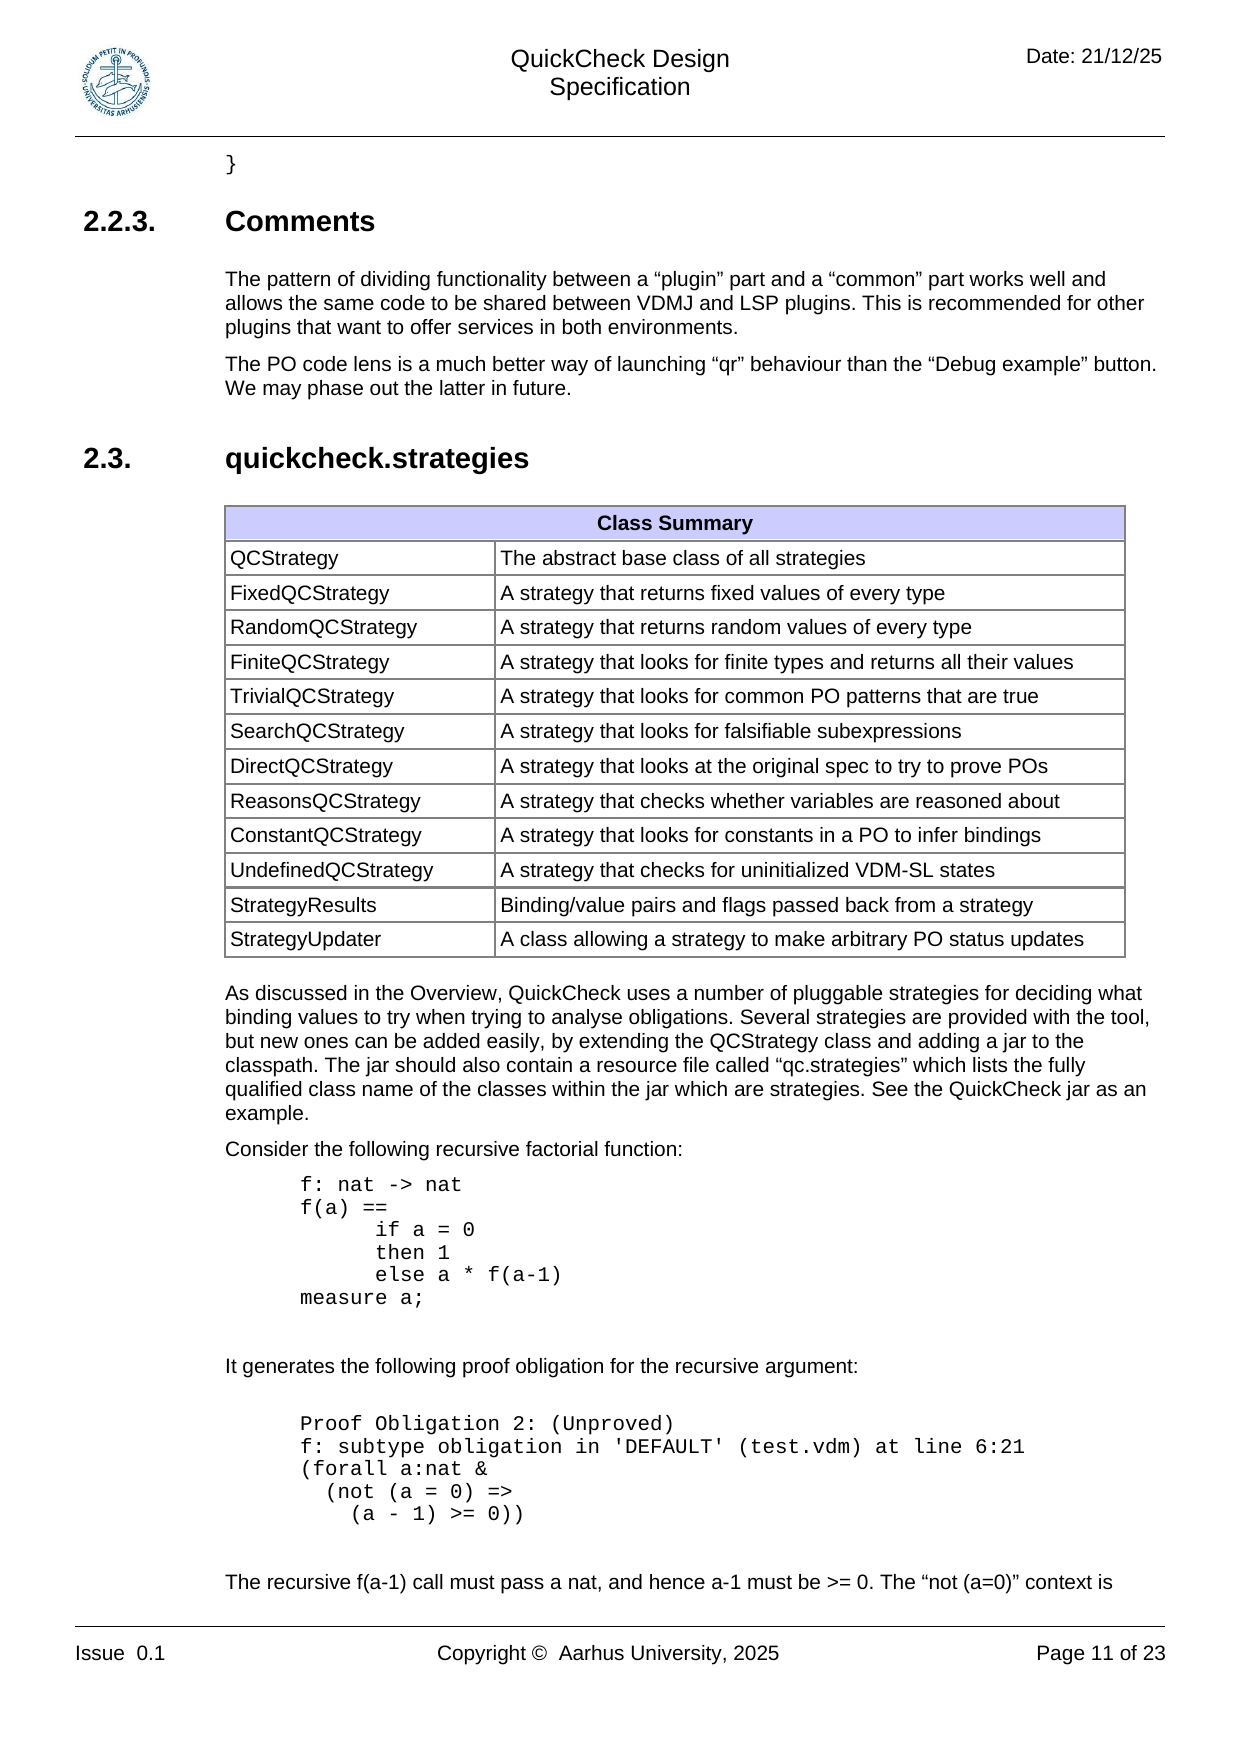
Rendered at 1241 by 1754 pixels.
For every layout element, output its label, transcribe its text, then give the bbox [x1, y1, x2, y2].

text Proof Obligation 2: (Unproved) [225, 1413, 1165, 1435]
table_cell SearchQCStrategy [226, 715, 494, 748]
text Consider the following recursive factorial function: [225, 1137, 1165, 1161]
table_cell StrategyUpdater [226, 923, 494, 956]
subtitle quickcheck.strategies [75, 442, 1165, 475]
table_cell A strategy that checks whether variables are reasoned about [496, 785, 1124, 817]
text f(a) == [225, 1196, 1165, 1219]
table_cell QCStrategy [226, 542, 494, 574]
text It generates the following proof obligation for the recursive argument: [225, 1354, 1165, 1378]
table_cell FiniteQCStrategy [226, 646, 494, 678]
table_cell DirectQCStrategy [226, 750, 494, 782]
table_cell A class allowing a strategy to make arbitrary PO status updates [496, 923, 1124, 956]
table_cell Binding/value pairs and flags passed back from a strategy [496, 889, 1124, 921]
text measure a; [225, 1286, 1165, 1309]
table_cell A strategy that looks for falsifiable subexpressions [496, 715, 1124, 748]
table_cell A strategy that looks for finite types and returns all their values [496, 646, 1124, 678]
text else a * f(a-1) [225, 1264, 1165, 1286]
table_cell ReasonsQCStrategy [226, 785, 494, 817]
table_cell The abstract base class of all strategies [496, 542, 1124, 574]
table_header Class Summary [226, 507, 1124, 539]
table_cell StrategyResults [226, 889, 494, 921]
table_cell ConstantQCStrategy [226, 819, 494, 852]
table_cell A strategy that looks for common PO patterns that are true [496, 680, 1124, 713]
picture [78, 44, 153, 120]
text The pattern of dividing functionality between a “plugin” part and a “common” part works well and allows the same code to be shared between VDMJ and LSP plugins. This is recommended for other plugins that want to offer services in both environments. [225, 267, 1165, 339]
text f: subtype obligation in 'DEFAULT' (test.vdm) at line 6:21 [225, 1435, 1165, 1458]
text The PO code lens is a much better way of launching “qr” behaviour than the “Debug example” button. We may phase out the latter in future. [225, 352, 1165, 400]
text } [225, 152, 1165, 175]
text As discussed in the Overview, QuickCheck uses a number of pluggable strategies for deciding what binding values to try when trying to analyse obligations. Several strategies are provided with the tool, but new ones can be added easily, by extending the QCStrategy class and adding a jar to the classpath. The jar should also contain a resource file called “qc.strategies” which lists the fully qualified class name of the classes within the jar which are strategies. See the QuickCheck jar as an example. [225, 981, 1165, 1125]
text (forall a:nat & [225, 1458, 1165, 1480]
table_cell A strategy that looks at the original spec to try to prove POs [496, 750, 1124, 782]
table_cell A strategy that looks for constants in a PO to infer bindings [496, 819, 1124, 852]
table_cell A strategy that checks for uninitialized VDM-SL states [496, 854, 1124, 886]
table_cell UndefinedQCStrategy [226, 854, 494, 886]
text if a = 0 [225, 1219, 1165, 1241]
table_cell RandomQCStrategy [226, 611, 494, 644]
text The recursive f(a-1) call must pass a nat, and hence a-1 must be >= 0. The “not (a=0)” context is [225, 1570, 1165, 1594]
table_cell A strategy that returns fixed values of every type [496, 576, 1124, 609]
table_cell FixedQCStrategy [226, 576, 494, 609]
table_cell TrivialQCStrategy [226, 680, 494, 713]
text f: nat -> nat [225, 1174, 1165, 1196]
text (not (a = 0) => [225, 1480, 1165, 1503]
table_cell A strategy that returns random values of every type [496, 611, 1124, 644]
text then 1 [225, 1241, 1165, 1264]
text (a - 1) >= 0)) [225, 1503, 1165, 1525]
subtitle Comments [75, 205, 1165, 237]
